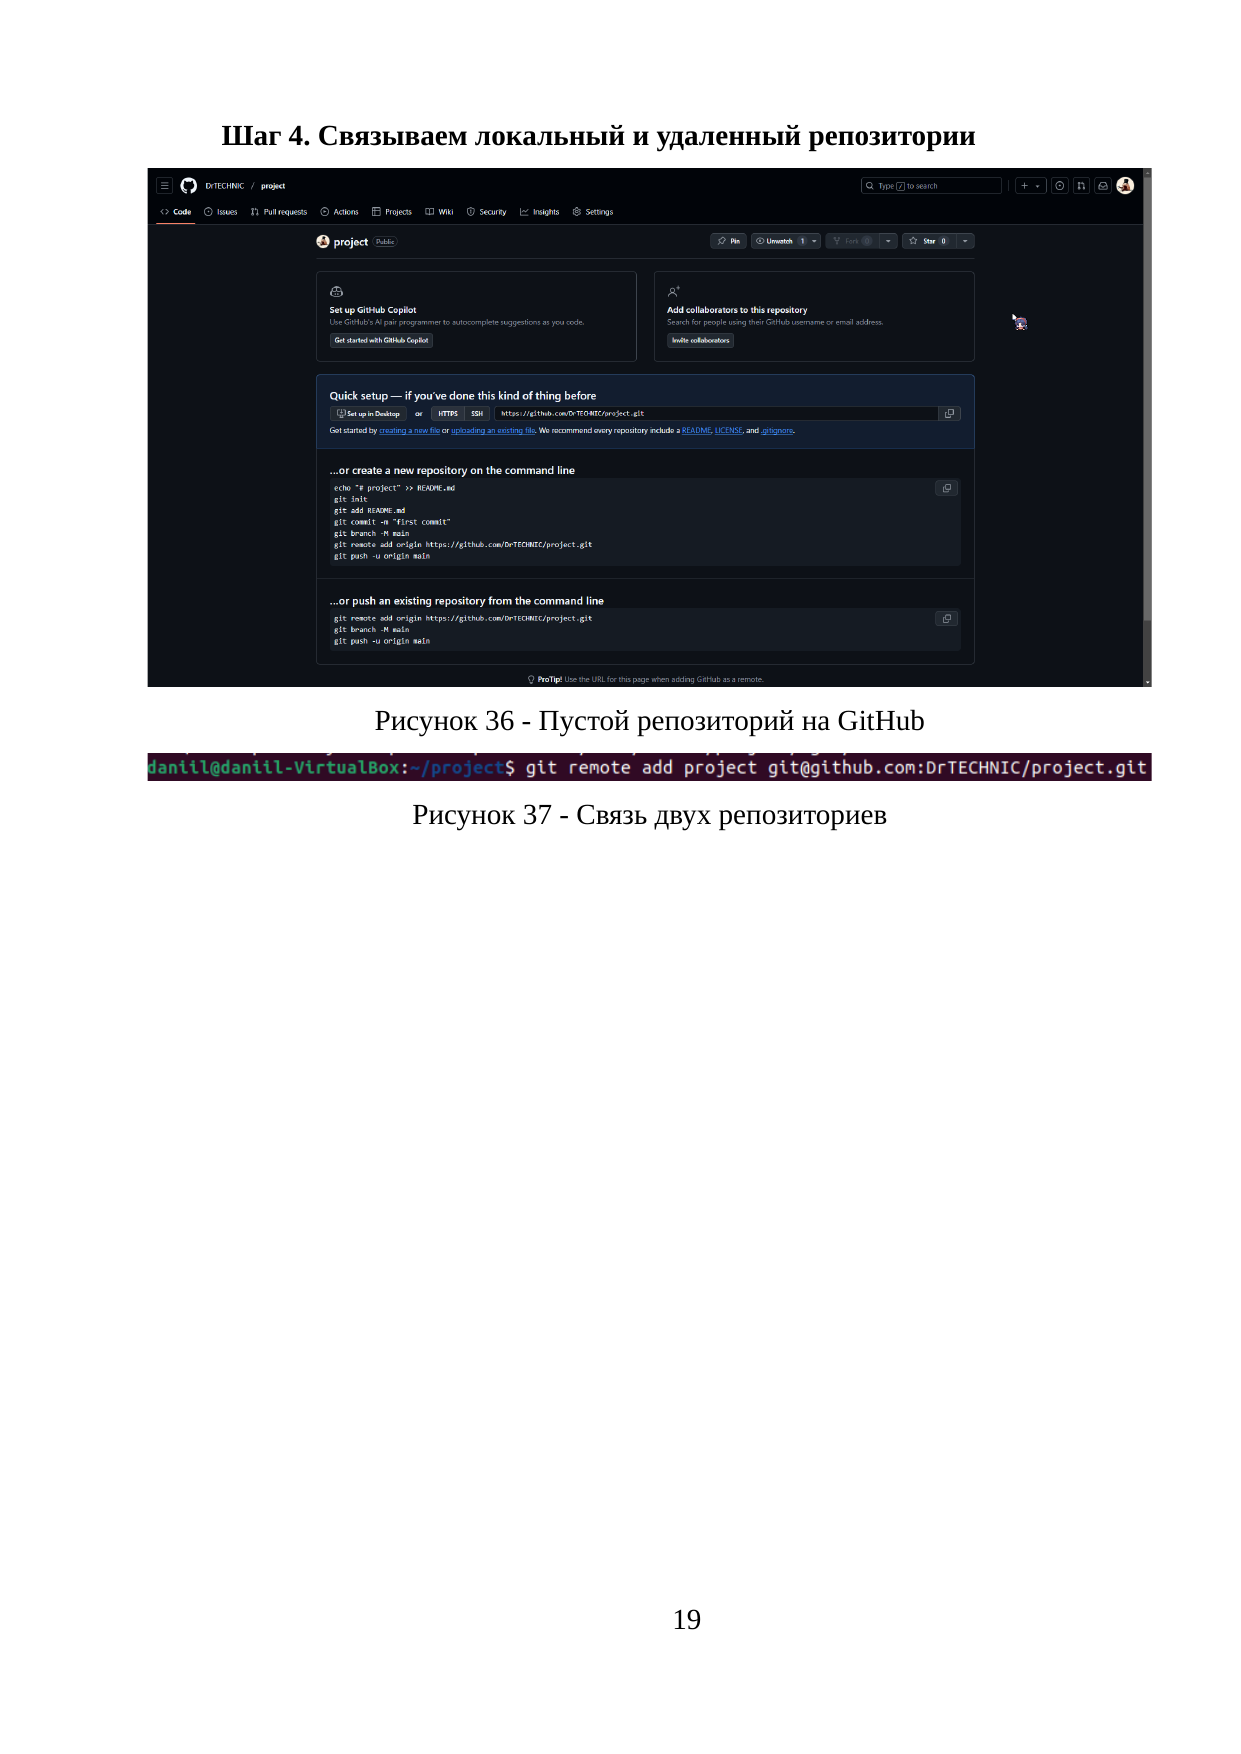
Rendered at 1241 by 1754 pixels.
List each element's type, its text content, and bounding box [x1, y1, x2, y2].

subtitle Шаг 4. Связываем локальный и удаленный репозитории [148, 118, 1152, 152]
picture [147, 168, 1152, 687]
picture [147, 753, 1152, 781]
text Рисунок 36 - Пустой репозиторий на GitHub [148, 687, 1152, 737]
text Рисунок 37 - Связь двух репозиториев [148, 781, 1152, 831]
